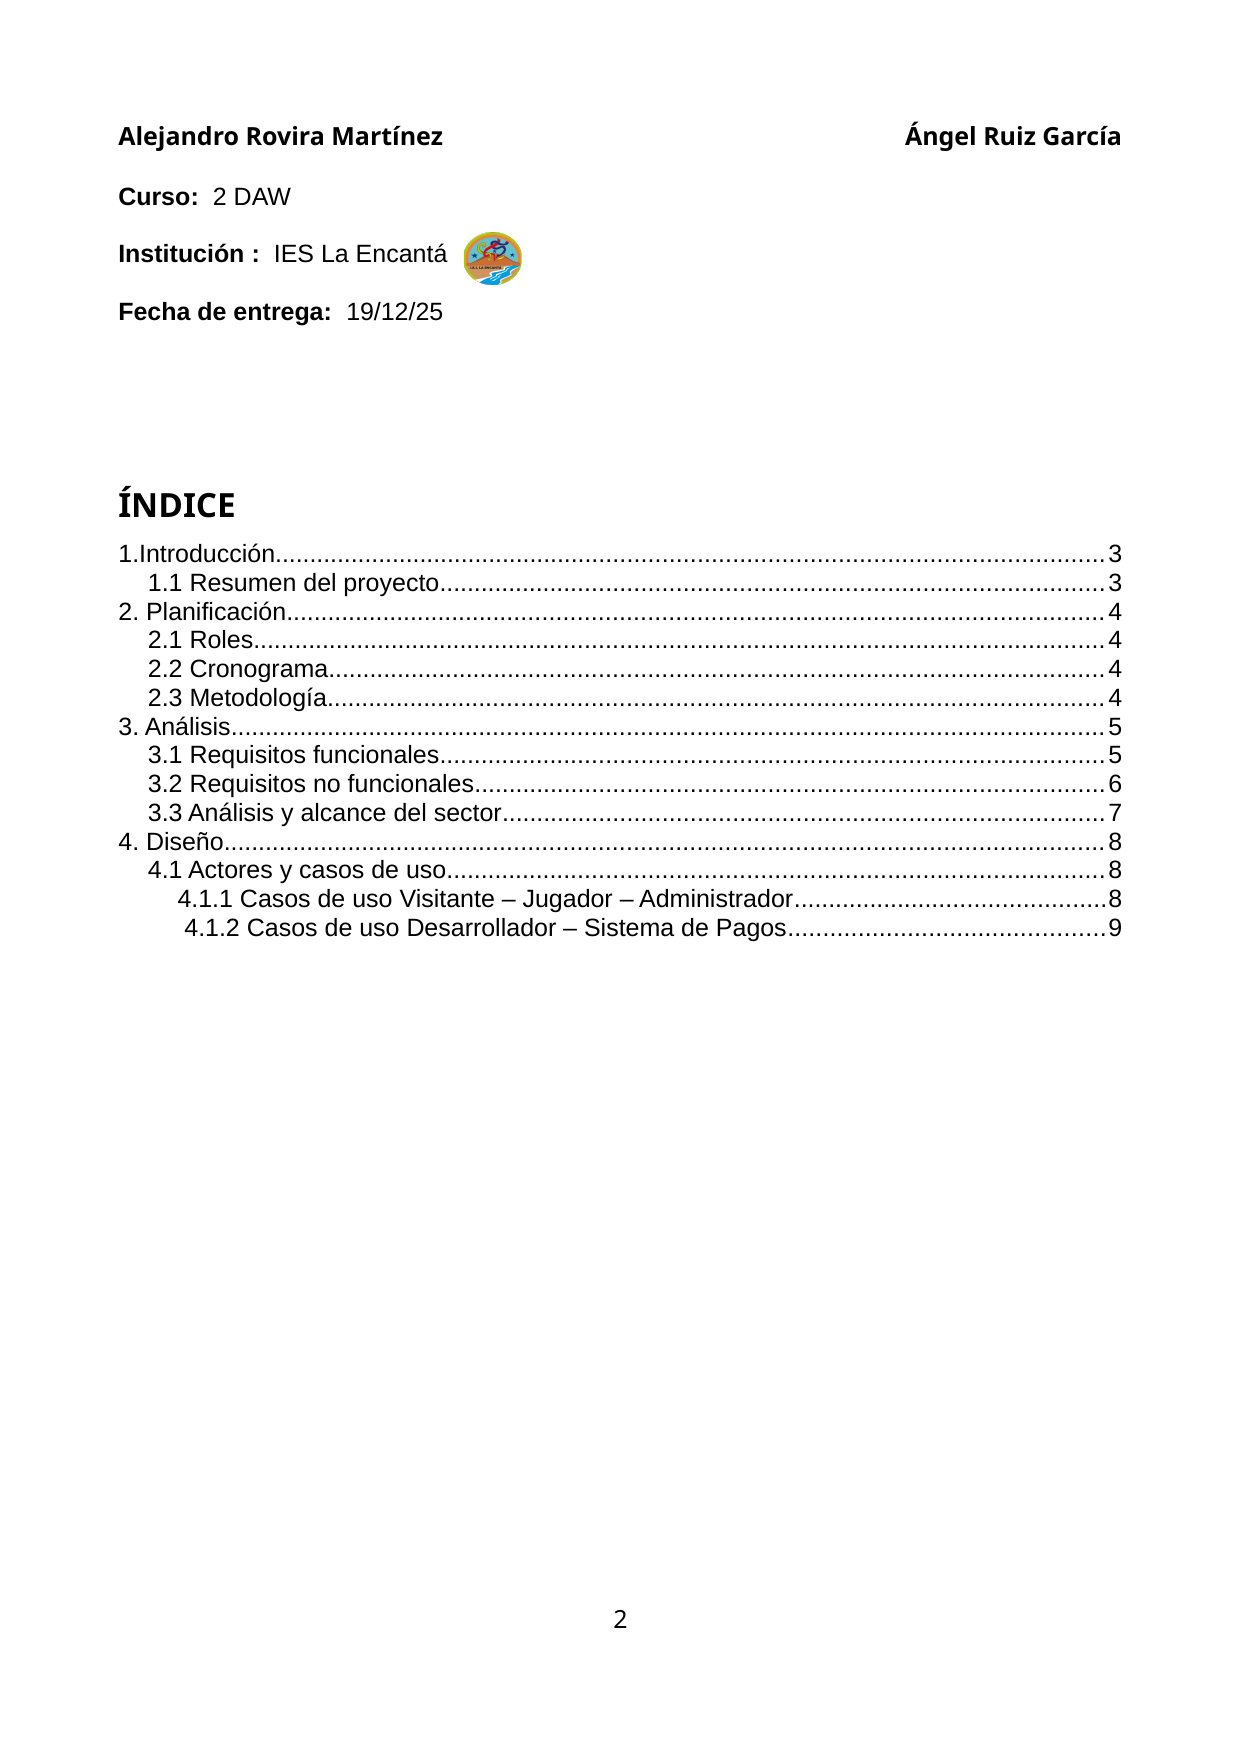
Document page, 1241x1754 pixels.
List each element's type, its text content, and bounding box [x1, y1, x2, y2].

subtitle ÍNDICE [118, 481, 1122, 527]
text 4.1.1 Casos de uso Visitante – Jugador – Administrador 8 [177, 884, 1122, 913]
text Fecha de entrega: 19/12/25 [118, 297, 1122, 325]
text 2.1 Roles 4 [148, 626, 1122, 654]
text 2. Planificación 4 [118, 597, 1122, 626]
text 4.1.2 Casos de uso Desarrollador – Sistema de Pagos 9 [177, 913, 1122, 942]
text Curso: 2 DAW [118, 182, 1122, 210]
text 4.1 Actores y casos de uso 8 [148, 856, 1122, 884]
text 1.Introducción 3 [118, 539, 1122, 568]
text 1.1 Resumen del proyecto 3 [148, 568, 1122, 597]
text 4. Diseño 8 [118, 827, 1122, 856]
text 2.2 Cronograma 4 [148, 654, 1122, 683]
text 3.2 Requisitos no funcionales 6 [148, 769, 1122, 798]
text Institución : IES La Encantá [118, 239, 463, 268]
text 2.3 Metodología 4 [148, 683, 1122, 712]
text 3.3 Análisis y alcance del sector 7 [148, 798, 1122, 827]
picture [463, 232, 522, 285]
text 3. Análisis 5 [118, 712, 1122, 741]
text 3.1 Requisitos funcionales 5 [148, 741, 1122, 769]
text [522, 239, 1122, 268]
